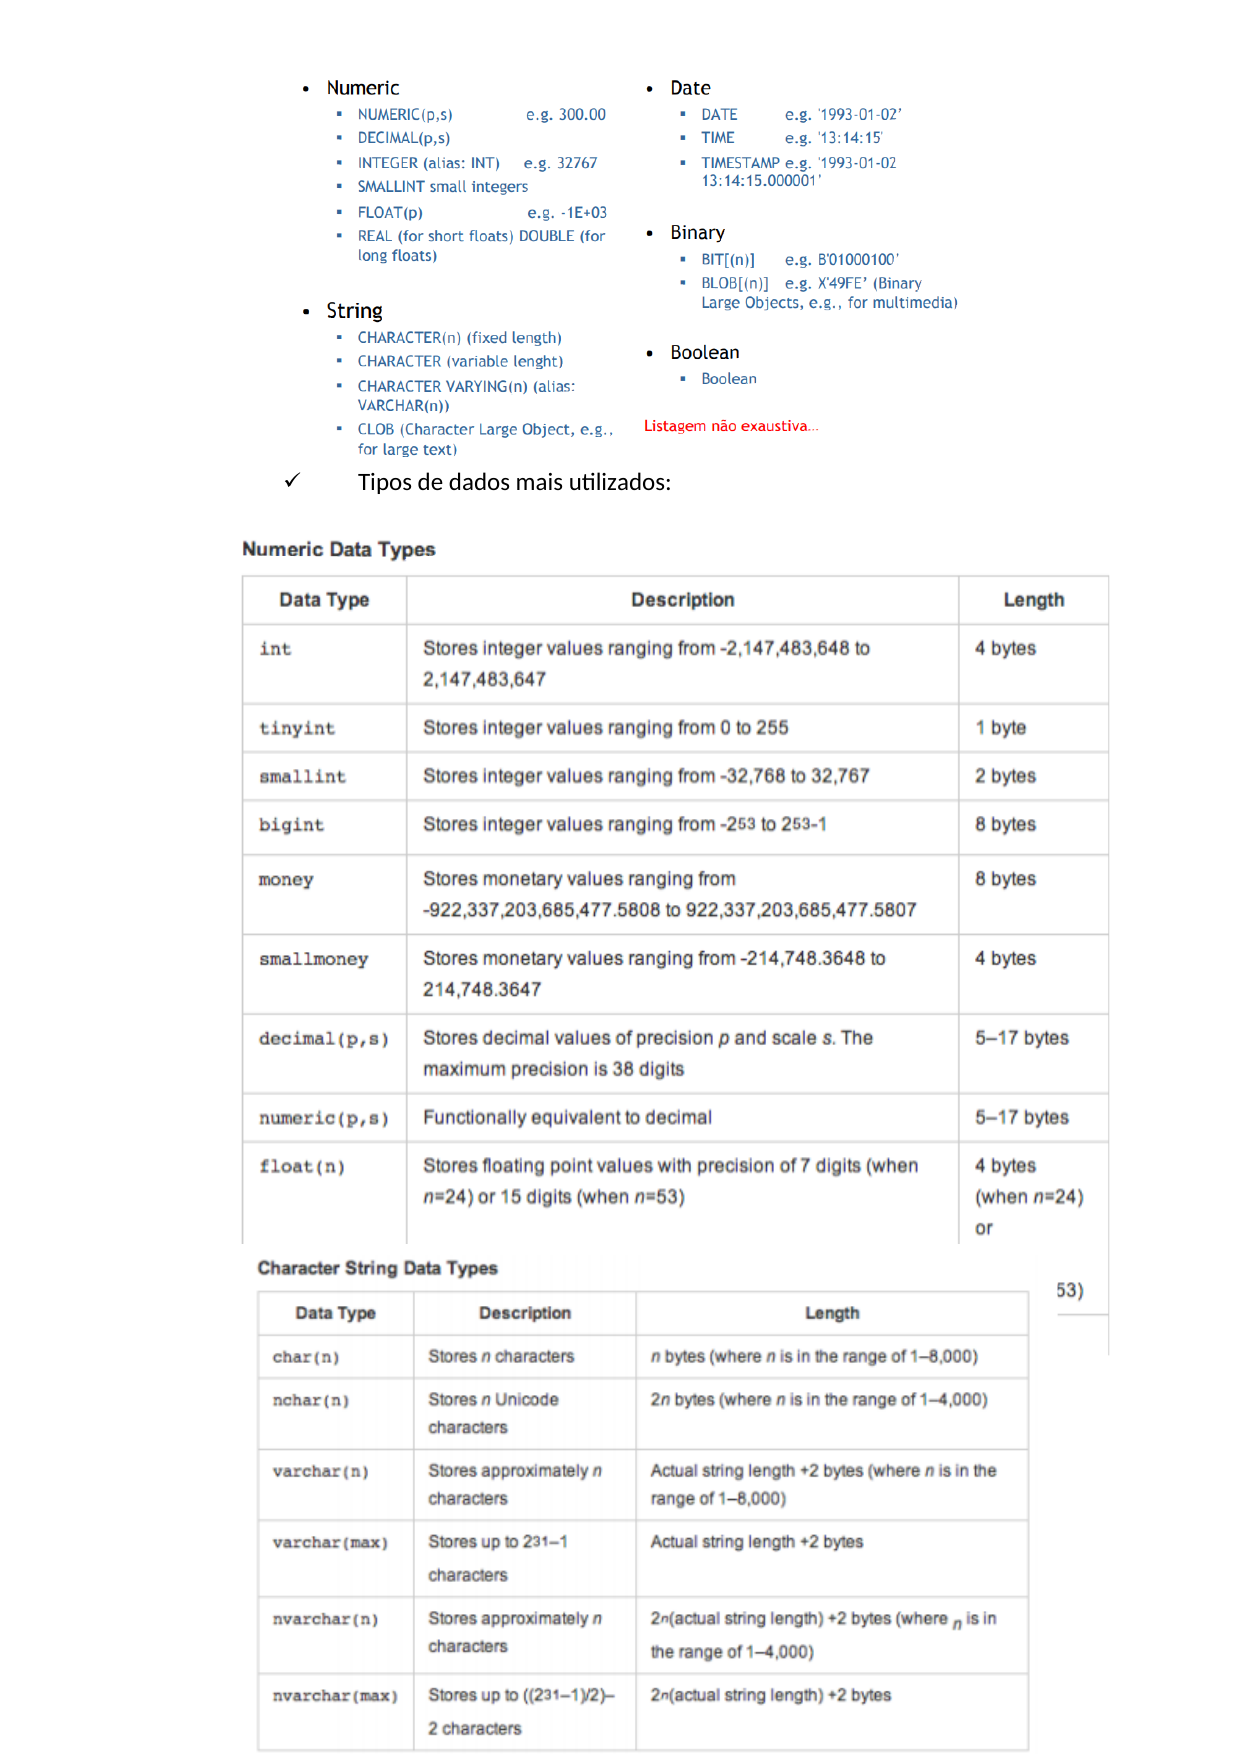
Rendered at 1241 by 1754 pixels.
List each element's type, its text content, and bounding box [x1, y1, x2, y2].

list Tipos de dados mais utilizados: [283, 466, 1090, 497]
